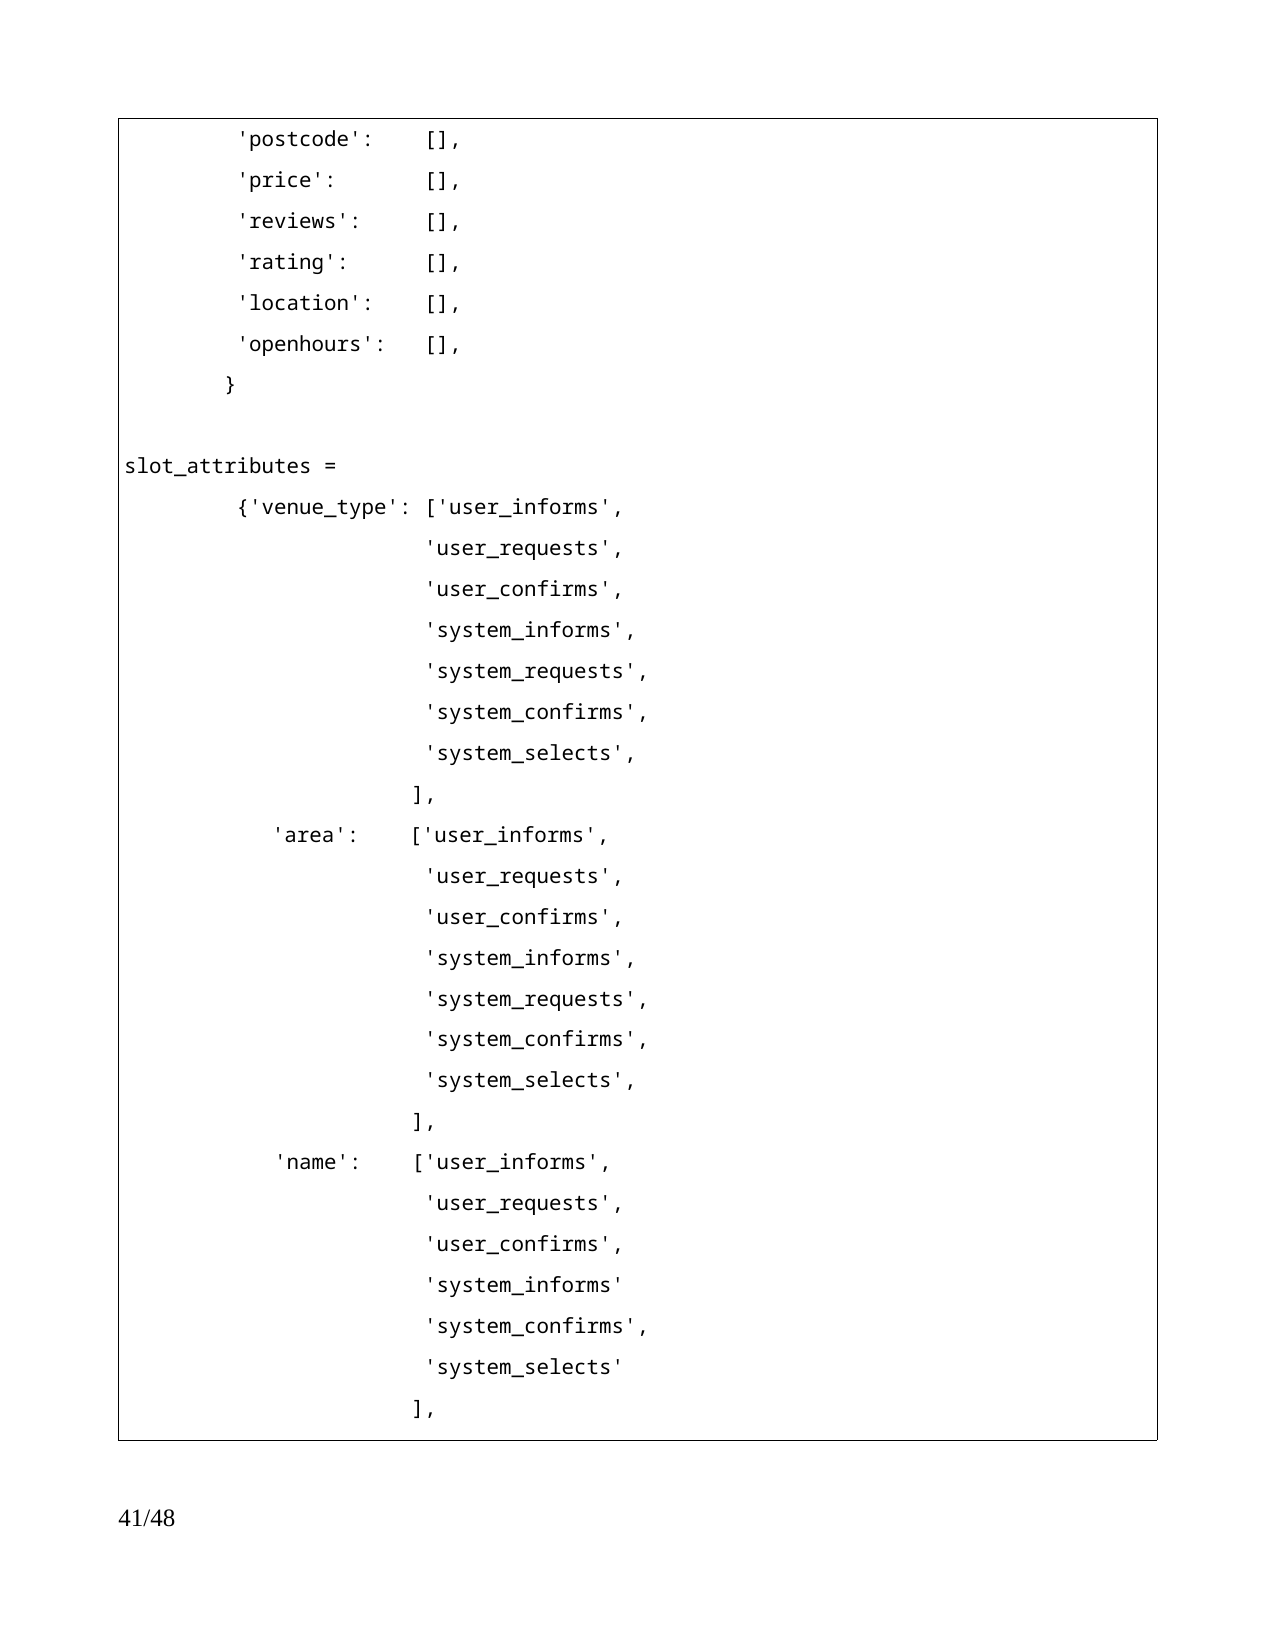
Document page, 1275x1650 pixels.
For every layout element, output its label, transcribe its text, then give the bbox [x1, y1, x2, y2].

table_header 'postcode': [], 'price': [], 'reviews': [], 'rating': [], 'location': [], 'openhours': [], } slot_attributes = {'venue_type': ['user_informs', 'user_requests', 'user_confirms', 'system_informs', 'system_requests', 'system_confirms', 'system_selects', ], 'area': ['user_informs', 'user_requests', 'user_confirms', 'system_informs', 'system_requests', 'system_confirms', 'system_selects', ], 'name': ['user_informs', 'user_requests', 'user_confirms', 'system_informs' 'system_confirms', 'system_selects' ], [119, 119, 1157, 1440]
